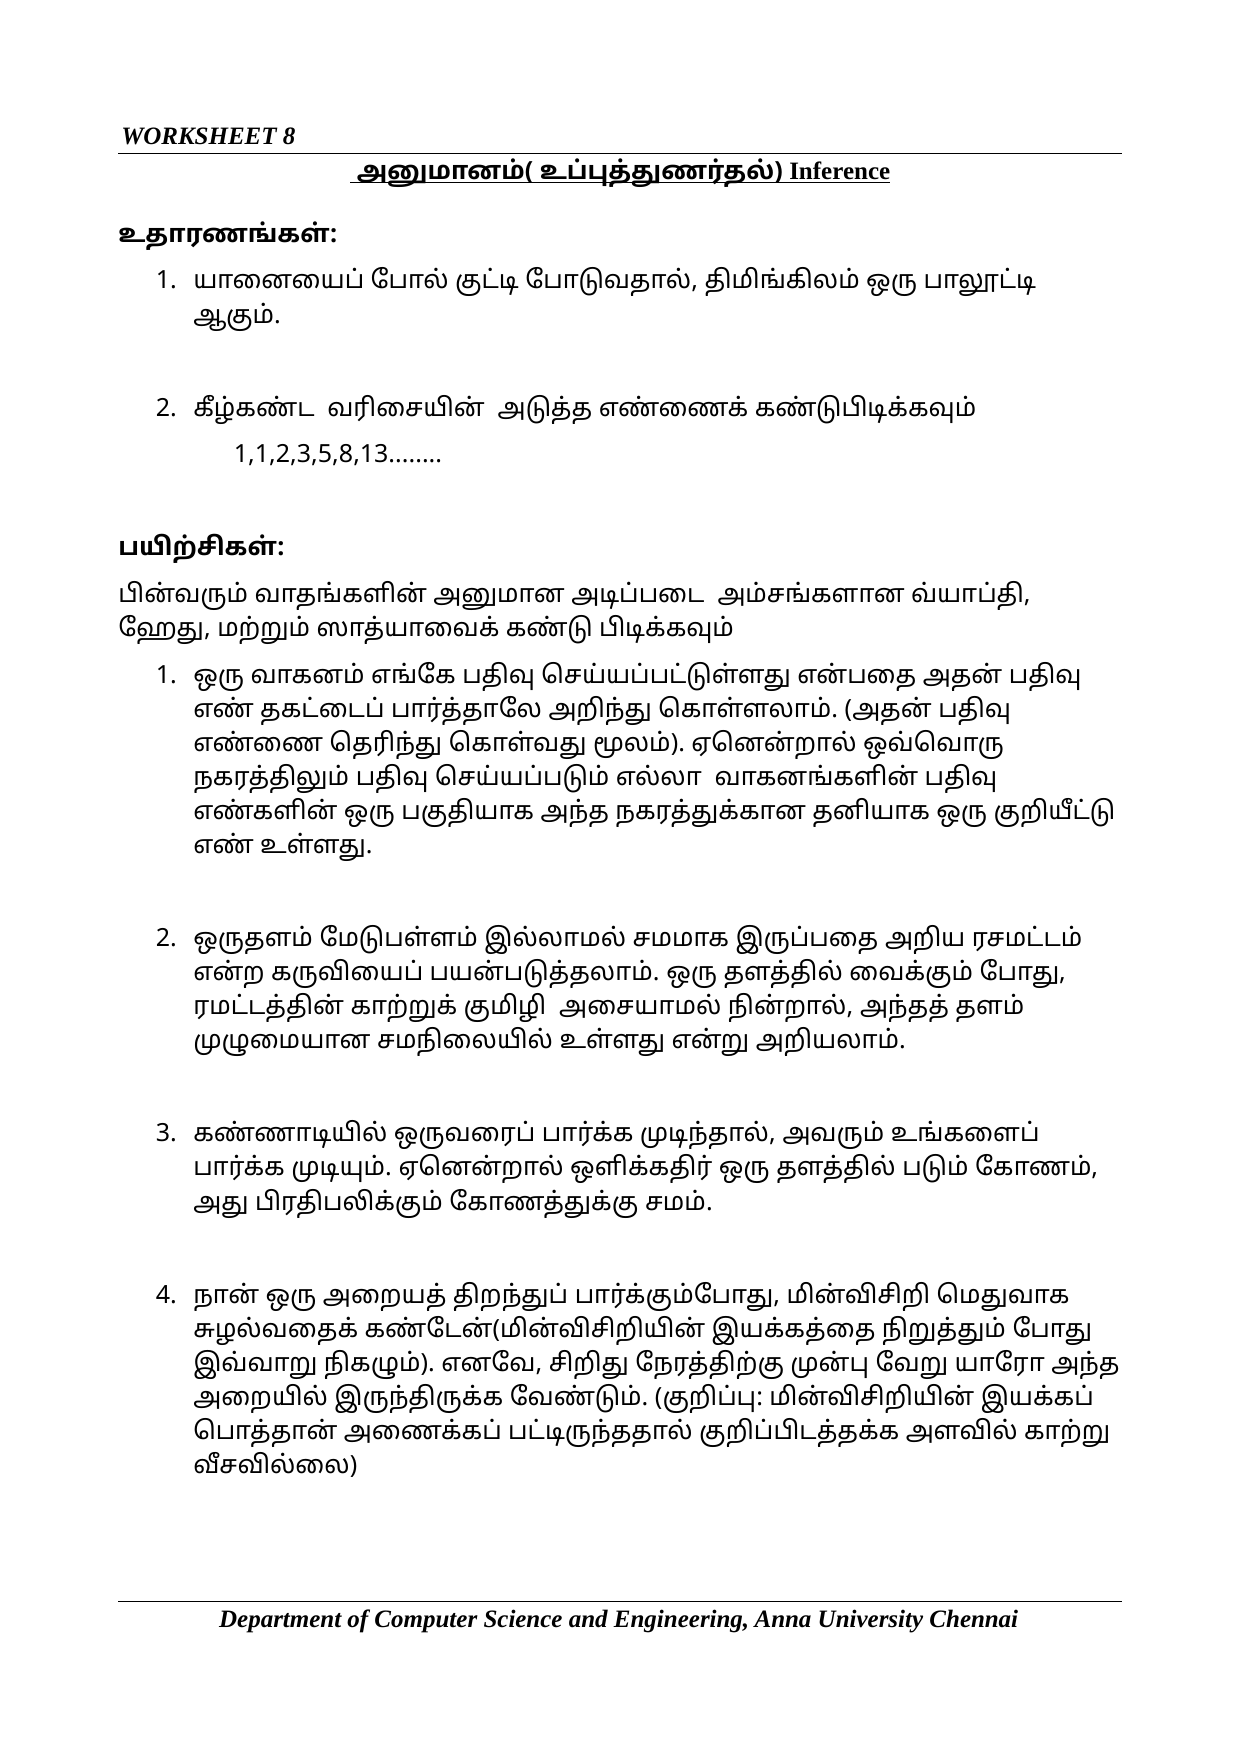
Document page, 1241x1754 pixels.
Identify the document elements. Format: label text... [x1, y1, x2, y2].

list யானையைப் போல் குட்டி போடுவதால், திமிங்கிலம் ஒரு பாலூட்டி ஆகும். [156, 262, 1122, 330]
text பயிற்சிகள்: [118, 529, 1122, 563]
list ஒருதளம் மேடுபள்ளம் இல்லாமல் சமமாக இருப்பதை அறிய ரசமட்டம் என்ற கருவியைப் பயன்படுத்தலாம். ஒரு தளத்தில் வைக்கும் போது, ரமட்டத்தின் காற்றுக் குமிழி அசையாமல் நின்றால், அந்தத் தளம் முழுமையான சமநிலையில் உள்ளது என்று அறியலாம். [156, 920, 1122, 1056]
list ஒரு வாகனம் எங்கே பதிவு செய்யப்பட்டுள்ளது என்பதை அதன் பதிவு எண் தகட்டைப் பார்த்தாலே அறிந்து கொள்ளலாம். (அதன் பதிவு எண்ணை தெரிந்து கொள்வது மூலம்). ஏனென்றால் ஒவ்வொரு நகரத்திலும் பதிவு செய்யப்படும் எல்லா வாகனங்களின் பதிவு எண்களின் ஒரு பகுதியாக அந்த நகரத்துக்கான தனியாக ஒரு குறியீட்டு எண் உள்ளது. [156, 656, 1122, 861]
text பின்வரும் வாதங்களின் அனுமான அடிப்படை அம்சங்களான வ்யாப்தி, ஹேது, மற்றும் ஸாத்யாவைக் கண்டு பிடிக்கவும் [118, 576, 1122, 644]
text அனுமானம்( உப்புத்துணர்தல்) Inference [118, 154, 1122, 187]
list நான் ஒரு அறையத் திறந்துப் பார்க்கும்போது, மின்விசிறி மெதுவாக சுழல்வதைக் கண்டேன்(மின்விசிறியின் இயக்கத்தை நிறுத்தும் போது இவ்வாறு நிகழும்). எனவே, சிறிது நேரத்திற்கு முன்பு வேறு யாரோ அந்த அறையில் இருந்திருக்க வேண்டும். (குறிப்பு: மின்விசிறியின் இயக்கப் பொத்தான் அணைக்கப் பட்டிருந்ததால் குறிப்பிடத்தக்க அளவில் காற்று வீசவில்லை) [156, 1276, 1122, 1481]
list கண்ணாடியில் ஒருவரைப் பார்க்க முடிந்தால், அவரும் உங்களைப் பார்க்க முடியும். ஏனென்றால் ஒளிக்கதிர் ஒரு தளத்தில் படும் கோணம், அது பிரதிபலிக்கும் கோணத்துக்கு சமம். [156, 1115, 1122, 1217]
text உதாரணங்கள்: [118, 216, 1122, 250]
list கீழ்கண்ட வரிசையின் அடுத்த எண்ணைக் கண்டுபிடிக்கவும் [156, 389, 1122, 423]
text 1,1,2,3,5,8,13........ [118, 436, 1122, 470]
